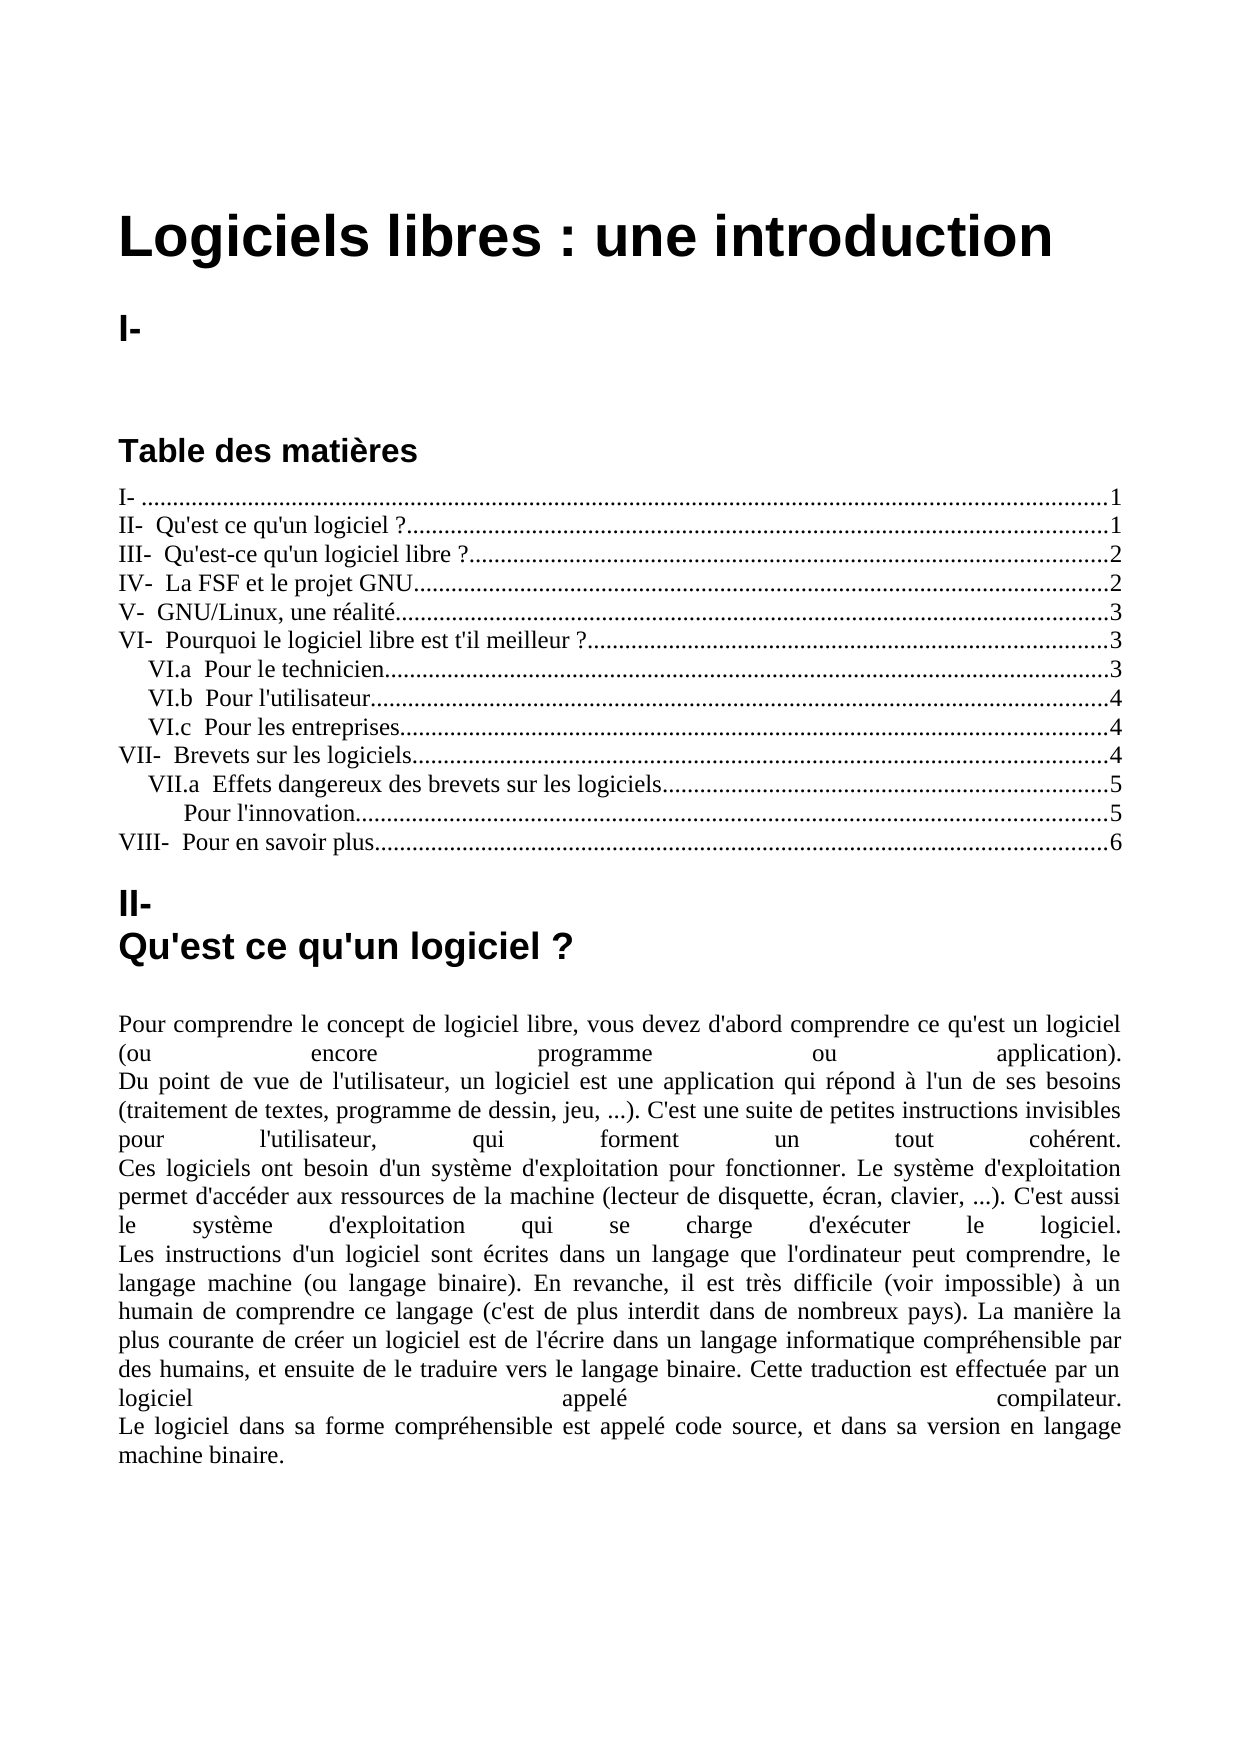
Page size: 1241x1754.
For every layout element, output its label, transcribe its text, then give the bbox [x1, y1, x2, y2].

subtitle Qu'est ce qu'un logiciel ? [118, 880, 1122, 968]
subtitle Table des matières [118, 431, 1122, 469]
text I- 1 [118, 482, 1122, 510]
text III- Qu'est-ce qu'un logiciel libre ? 2 [118, 539, 1122, 568]
text VI- Pourquoi le logiciel libre est t'il meilleur ? 3 [118, 625, 1122, 654]
text II- Qu'est ce qu'un logiciel ? 1 [118, 510, 1122, 539]
text VII- Brevets sur les logiciels 4 [118, 740, 1122, 769]
text Pour comprendre le concept de logiciel libre, vous devez d'abord comprendre ce qu'est un logiciel (ou encore programme ou application). Du point de vue de l'utilisateur, un logiciel est une application qui répond à l'un de ses besoins (traitement de textes, programme de dessin, jeu, ...). C'est une suite de petites instructions invisibles pour l'utilisateur, qui forment un tout cohérent. Ces logiciels ont besoin d'un système d'exploitation pour fonctionner. Le système d'exploitation permet d'accéder aux ressources de la machine (lecteur de disquette, écran, clavier, ...). C'est aussi le système d'exploitation qui se charge d'exécuter le logiciel. Les instructions d'un logiciel sont écrites dans un langage que l'ordinateur peut comprendre, le langage machine (ou langage binaire). En revanche, il est très difficile (voir impossible) à un humain de comprendre ce langage (c'est de plus interdit dans de nombreux pays). La manière la plus courante de créer un logiciel est de l'écrire dans un langage informatique compréhensible par des humains, et ensuite de le traduire vers le langage binaire. Cette traduction est effectuée par un logiciel appelé compilateur. Le logiciel dans sa forme compréhensible est appelé code source, et dans sa version en langage machine binaire. [118, 980, 1122, 1469]
text V- GNU/Linux, une réalité 3 [118, 597, 1122, 625]
text VI.b Pour l'utilisateur 4 [148, 683, 1122, 712]
title Logiciels libres : une introduction [118, 201, 1122, 268]
text Pour l'innovation 5 [177, 798, 1122, 827]
text VIII- Pour en savoir plus 6 [118, 827, 1122, 855]
text VII.a Effets dangereux des brevets sur les logiciels 5 [148, 769, 1122, 798]
text VI.c Pour les entreprises 4 [148, 712, 1122, 740]
text VI.a Pour le technicien 3 [148, 654, 1122, 683]
text IV- La FSF et le projet GNU 2 [118, 568, 1122, 597]
